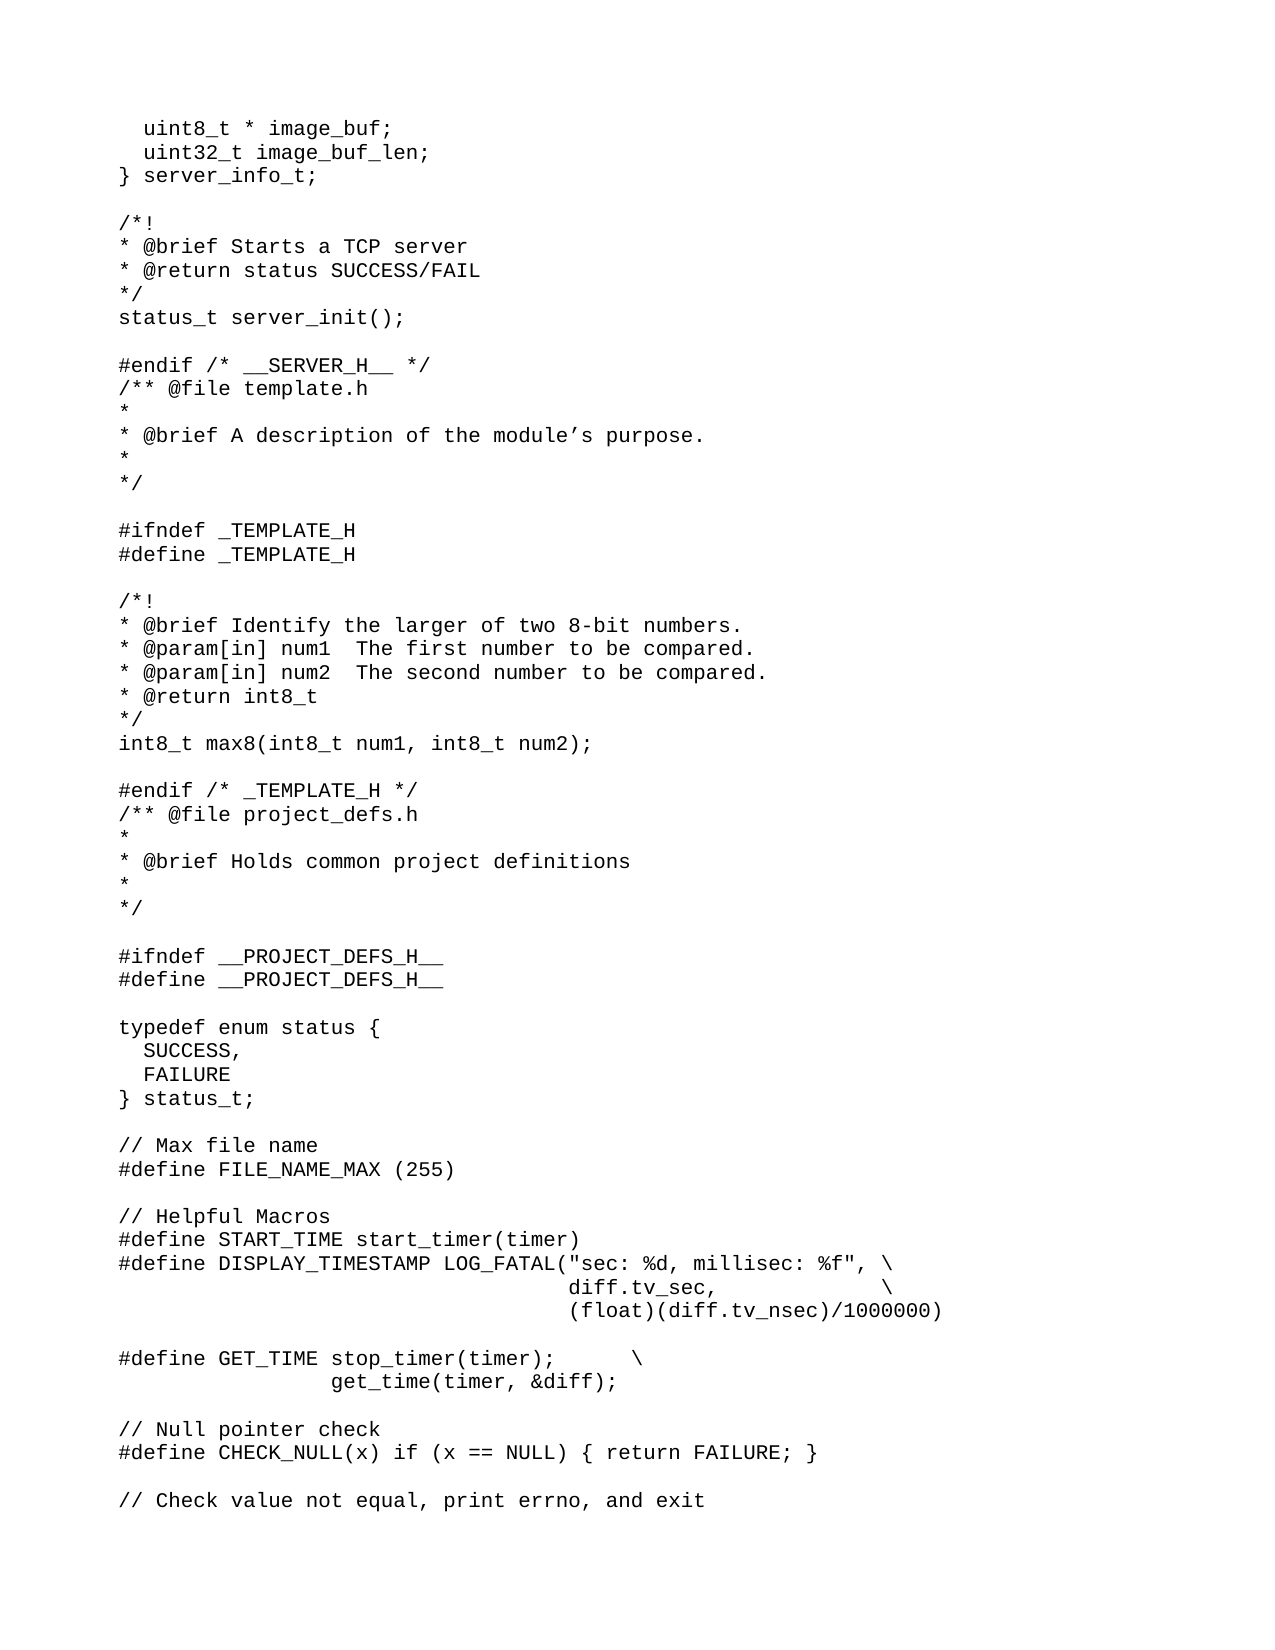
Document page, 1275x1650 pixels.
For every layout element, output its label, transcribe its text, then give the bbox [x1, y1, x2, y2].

text /*! [118, 213, 1157, 236]
text * @brief Holds common project definitions [118, 851, 1157, 875]
text * [118, 827, 1157, 851]
text diff.tv_sec, \ [118, 1277, 1157, 1300]
text (float)(diff.tv_nsec)/1000000) [118, 1300, 1157, 1324]
text #define DISPLAY_TIMESTAMP LOG_FATAL("sec: %d, millisec: %f", \ [118, 1253, 1157, 1277]
text #endif /* _TEMPLATE_H */ [118, 780, 1157, 804]
text } server_info_t; [118, 165, 1157, 189]
text uint8_t * image_buf; [118, 118, 1157, 142]
text */ [118, 284, 1157, 307]
text * @param[in] num2 The second number to be compared. [118, 662, 1157, 686]
text get_time(timer, &diff); [118, 1371, 1157, 1395]
text #define _TEMPLATE_H [118, 544, 1157, 567]
text SUCCESS, [118, 1040, 1157, 1064]
text // Max file name [118, 1135, 1157, 1158]
text } status_t; [118, 1088, 1157, 1111]
text * @param[in] num1 The first number to be compared. [118, 638, 1157, 662]
text #define GET_TIME stop_timer(timer); \ [118, 1348, 1157, 1371]
text status_t server_init(); [118, 307, 1157, 331]
text * @brief A description of the module’s purpose. [118, 426, 1157, 449]
text */ [118, 709, 1157, 733]
text uint32_t image_buf_len; [118, 142, 1157, 165]
text * @return int8_t [118, 686, 1157, 709]
text /*! [118, 591, 1157, 615]
text // Check value not equal, print errno, and exit [118, 1489, 1157, 1513]
text */ [118, 898, 1157, 922]
text // Null pointer check [118, 1419, 1157, 1442]
text int8_t max8(int8_t num1, int8_t num2); [118, 733, 1157, 757]
text #define FILE_NAME_MAX (255) [118, 1158, 1157, 1182]
text typedef enum status { [118, 1017, 1157, 1040]
text #define __PROJECT_DEFS_H__ [118, 969, 1157, 993]
text * [118, 449, 1157, 473]
text // Helpful Macros [118, 1206, 1157, 1229]
text #endif /* __SERVER_H__ */ [118, 354, 1157, 378]
text #define CHECK_NULL(x) if (x == NULL) { return FAILURE; } [118, 1442, 1157, 1466]
text * @return status SUCCESS/FAIL [118, 260, 1157, 284]
text /** @file template.h [118, 378, 1157, 402]
text #ifndef _TEMPLATE_H [118, 520, 1157, 544]
text /** @file project_defs.h [118, 804, 1157, 827]
text FAILURE [118, 1064, 1157, 1088]
text * [118, 402, 1157, 426]
text * @brief Starts a TCP server [118, 236, 1157, 260]
text */ [118, 473, 1157, 496]
text * [118, 875, 1157, 898]
text #ifndef __PROJECT_DEFS_H__ [118, 946, 1157, 969]
text #define START_TIME start_timer(timer) [118, 1229, 1157, 1253]
text * @brief Identify the larger of two 8-bit numbers. [118, 615, 1157, 638]
